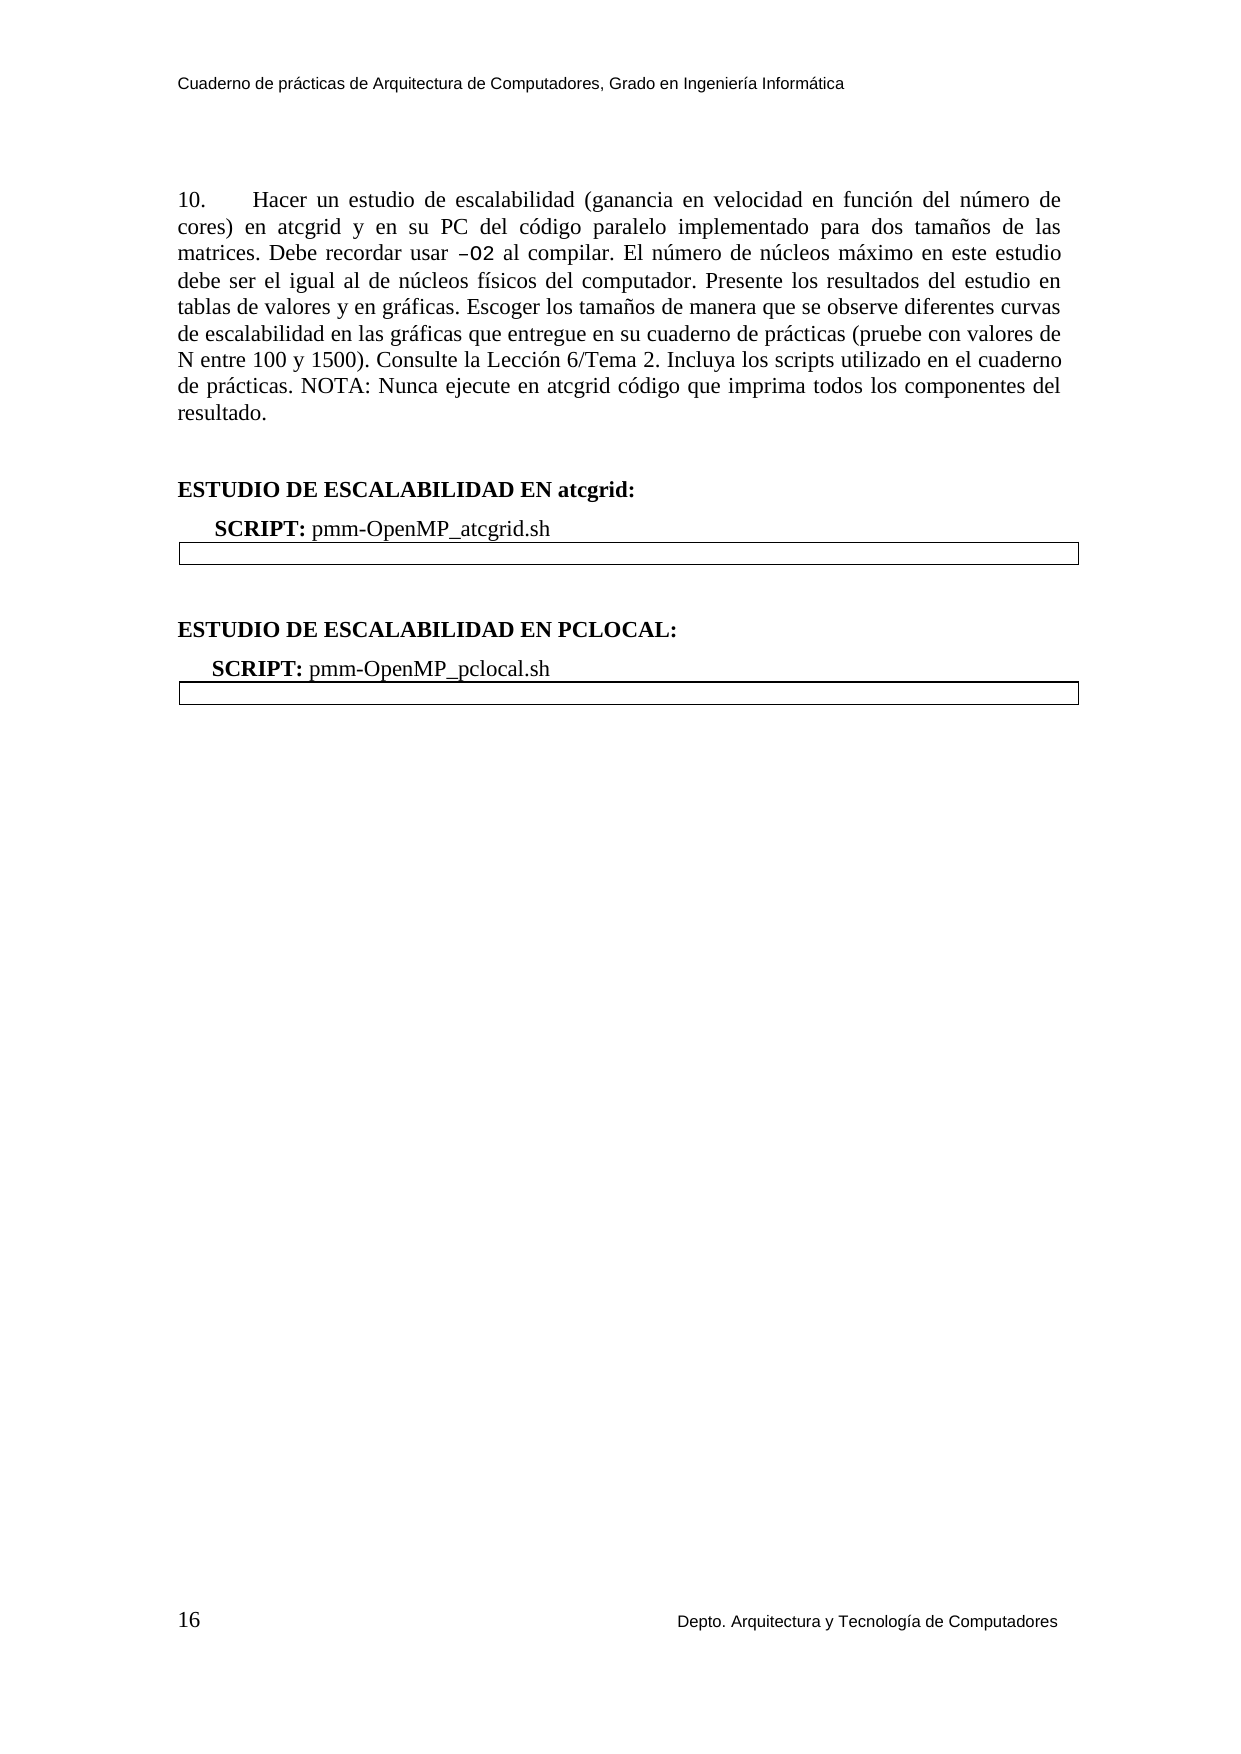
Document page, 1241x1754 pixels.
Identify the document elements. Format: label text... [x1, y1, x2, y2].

list Hacer un estudio de escalabilidad (ganancia en velocidad en función del número de cores) en atcgrid y en su PC del código paralelo implementado para dos tamaños de las matrices. Debe recordar usar –O2 al compilar. El número de núcleos máximo en este estudio debe ser el igual al de núcleos físicos del computador. Presente los resultados del estudio en tablas de valores y en gráficas. Escoger los tamaños de manera que se observe diferentes curvas de escalabilidad en las gráficas que entregue en su cuaderno de prácticas (pruebe con valores de N entre 100 y 1500). Consulte la Lección 6/Tema 2. Incluya los scripts utilizado en el cuaderno de prácticas. NOTA: Nunca ejecute en atcgrid código que imprima todos los componentes del resultado. [177, 187, 1063, 425]
list SCRIPT: pmm-OpenMP_pclocal.sh [177, 655, 1063, 681]
table_header [180, 683, 1078, 704]
list SCRIPT: pmm-OpenMP_atcgrid.sh [214, 515, 1063, 542]
table_header [180, 543, 1078, 564]
list ESTUDIO DE ESCALABILIDAD EN PCLOCAL: [177, 616, 1063, 643]
list ESTUDIO DE ESCALABILIDAD EN atcgrid: [177, 476, 1063, 503]
